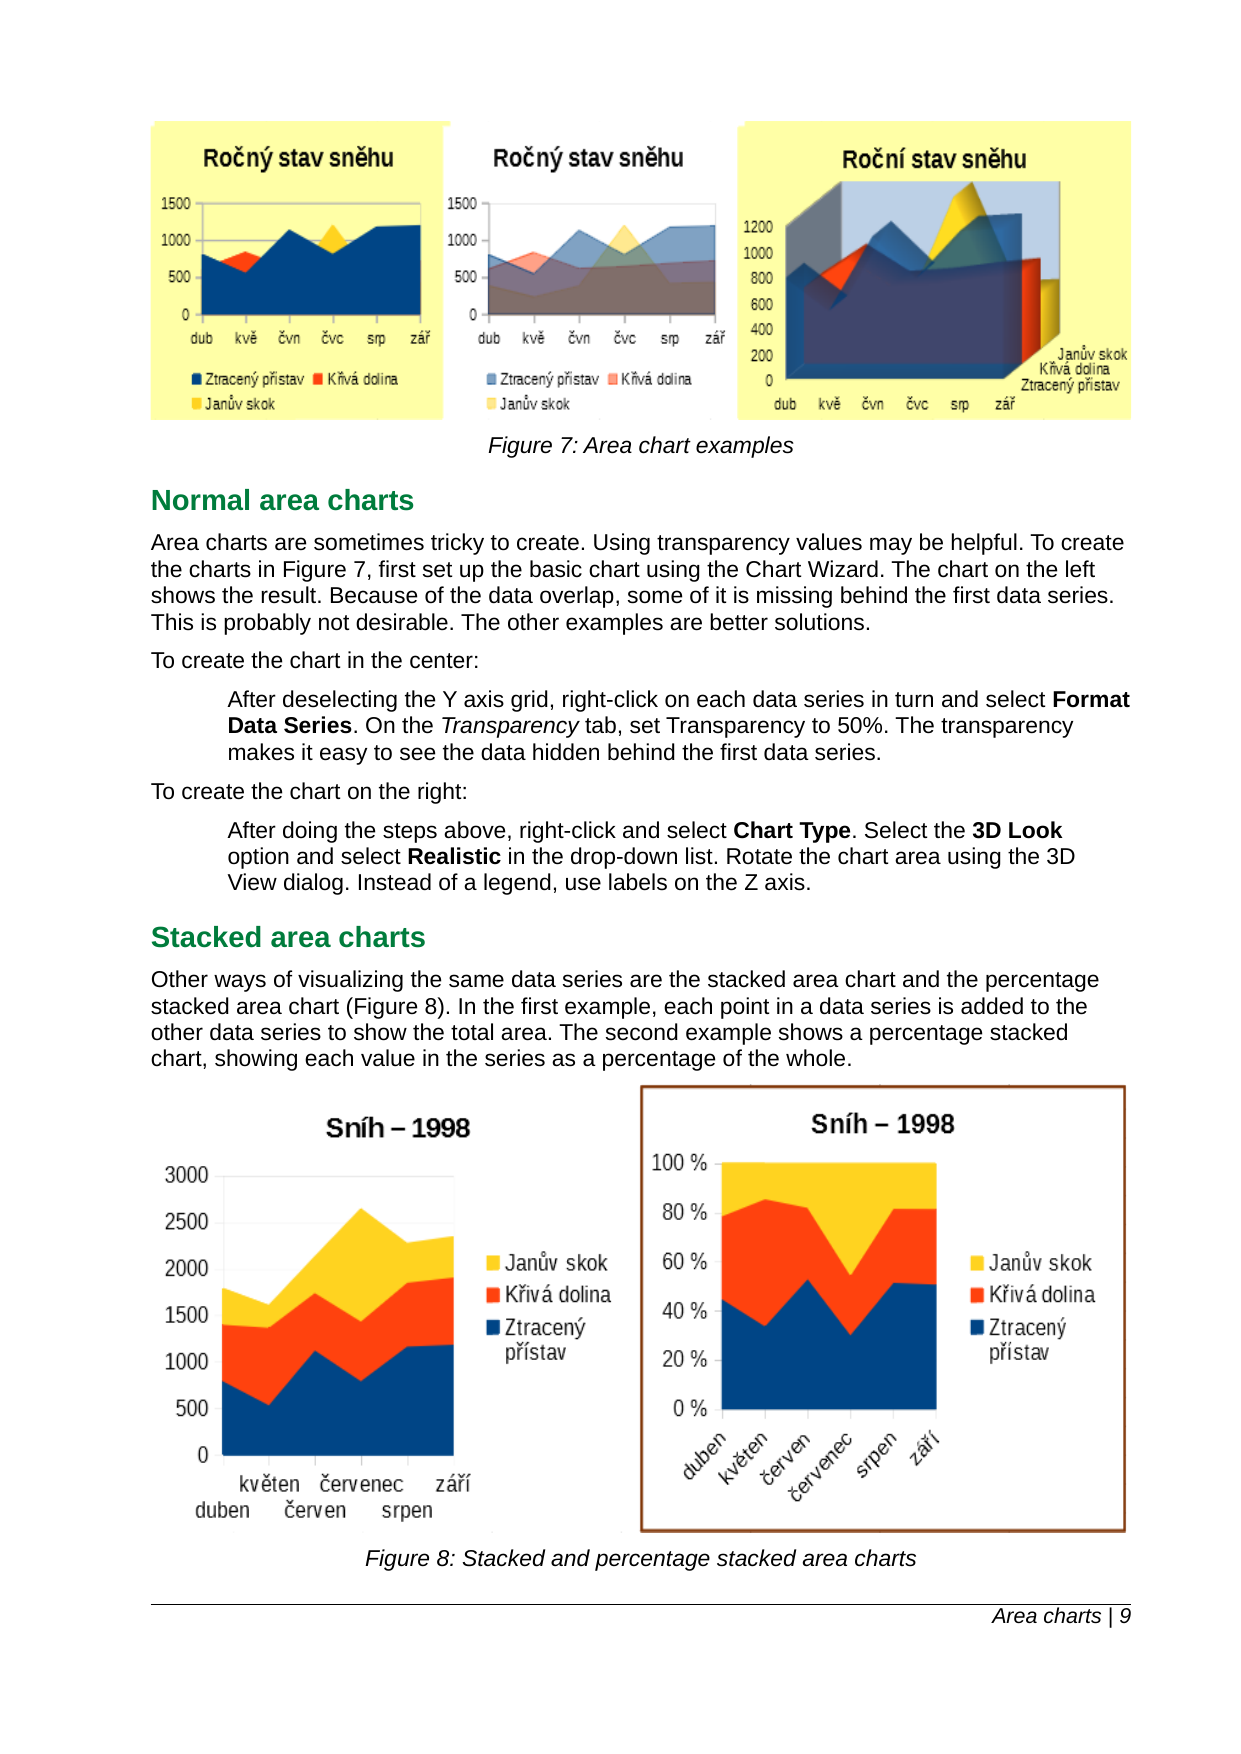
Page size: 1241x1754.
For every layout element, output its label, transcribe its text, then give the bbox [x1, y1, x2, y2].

picture [155, 1084, 1127, 1533]
text Figure 7: Area chart examples [151, 432, 1131, 459]
text To create the chart in the center: [151, 647, 1131, 674]
text After deselecting the Y axis grid, right-click on each data series in turn and select Format Data Series. On the Transparency tab, set Transparency to 50%. The transparency makes it easy to see the data hidden behind the first data series. [227, 686, 1131, 765]
text Area charts are sometimes tricky to create. Using transparency values may be helpful. To create the charts in Figure 7, first set up the basic chart using the Chart Wizard. The chart on the left shows the result. Because of the data overlap, some of it is missing behind the first data series. This is probably not desirable. The other examples are better solutions. [151, 529, 1131, 635]
text After doing the steps above, right-click and select Chart Type. Select the 3D Look option and select Realistic in the drop-down list. Rotate the chart area using the 3D View dialog. Instead of a legend, use labels on the Z axis. [227, 817, 1131, 896]
subtitle Stacked area charts [151, 920, 1131, 954]
text To create the chart on the right: [151, 778, 1131, 804]
picture [150, 121, 1132, 420]
subtitle Normal area charts [151, 483, 1131, 517]
text Figure 8: Stacked and percentage stacked area charts [156, 1545, 1126, 1572]
text Other ways of visualizing the same data series are the stacked area chart and the percentage stacked area chart (Figure 8). In the first example, each point in a data series is added to the other data series to show the total area. The second example shows a percentage stacked chart, showing each value in the series as a percentage of the whole. [151, 966, 1131, 1072]
